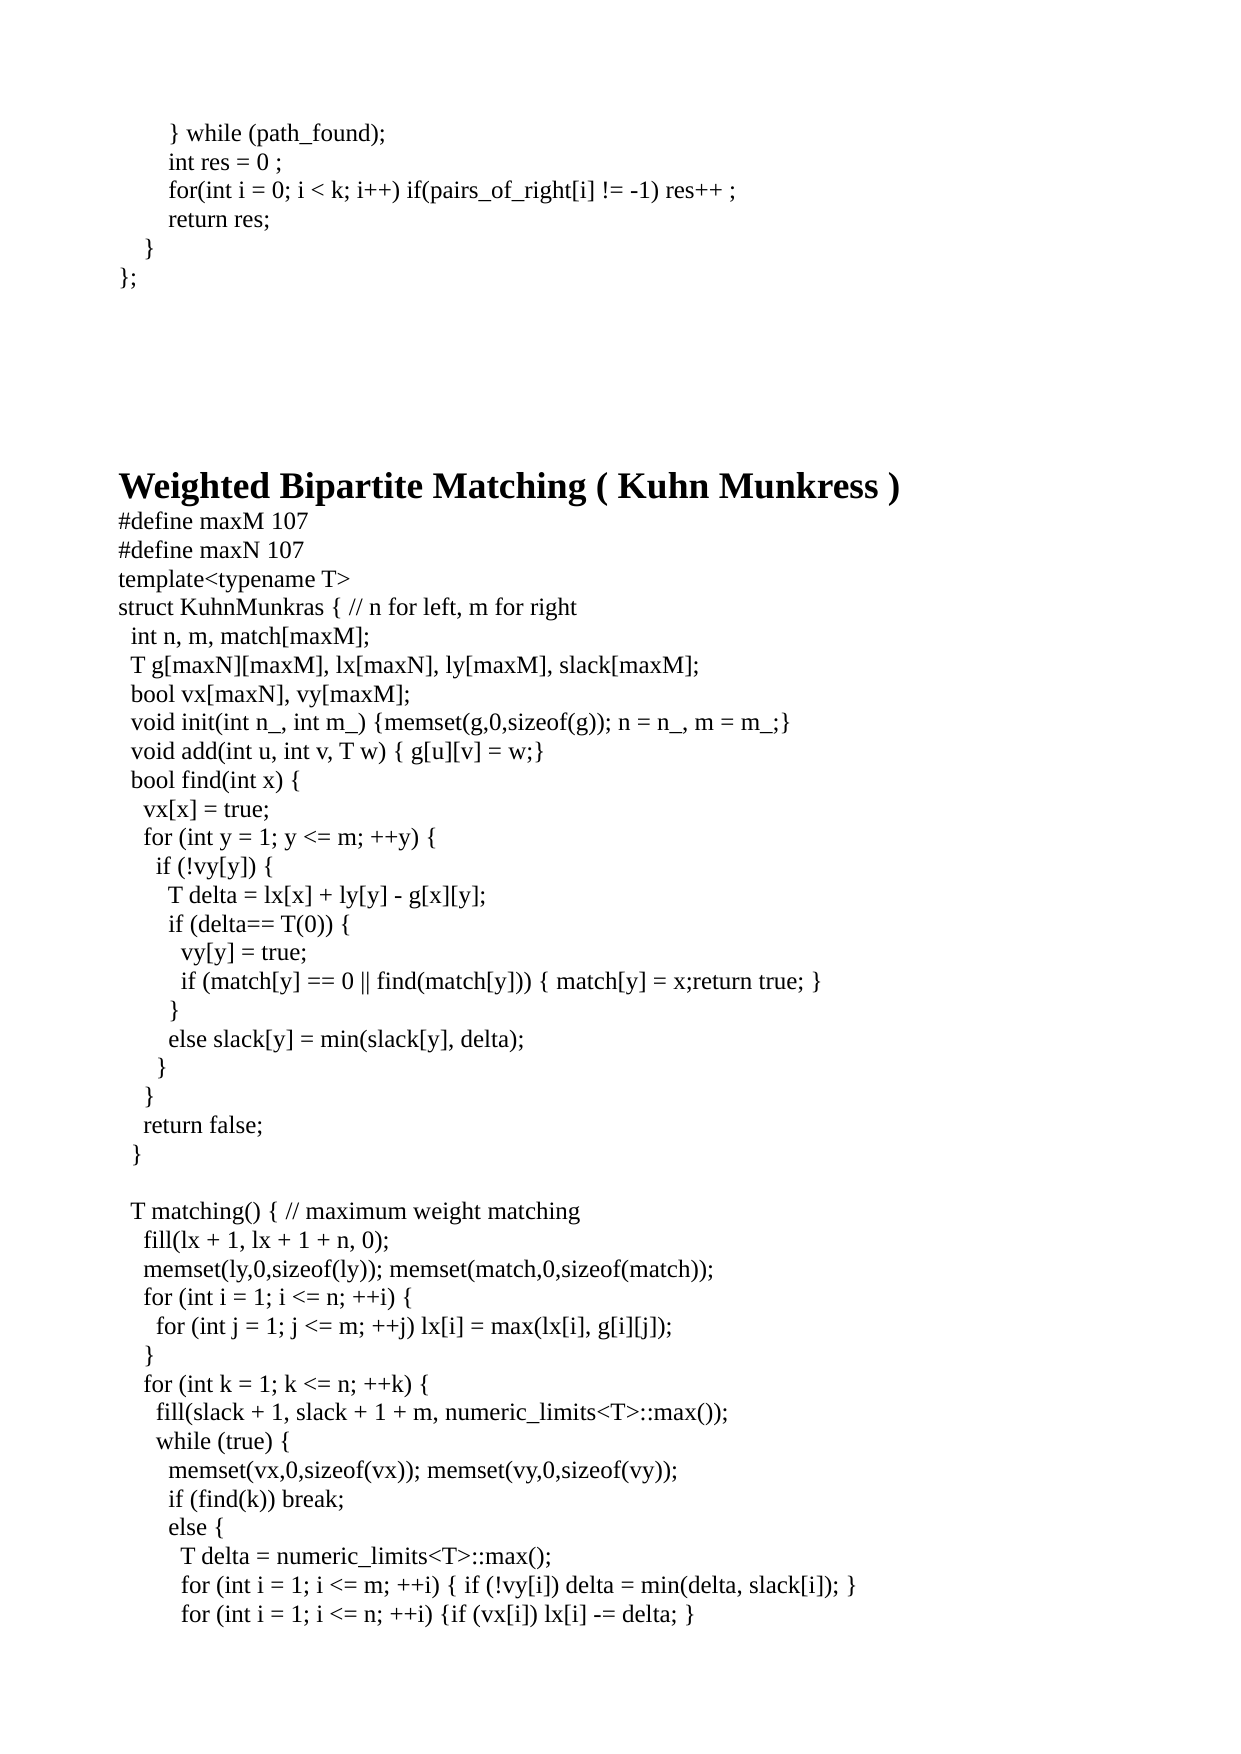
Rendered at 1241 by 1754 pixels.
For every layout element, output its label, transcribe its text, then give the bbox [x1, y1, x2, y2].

text for (int i = 1; i <= n; ++i) { [118, 1282, 1122, 1311]
text if (!vy[y]) { [118, 851, 1122, 880]
text }; [118, 262, 1122, 291]
text while (true) { [118, 1426, 1122, 1455]
text T matching() { // maximum weight matching [118, 1196, 1122, 1225]
text void init(int n_, int m_) {memset(g,0,sizeof(g)); n = n_, m = m_;} [118, 707, 1122, 736]
text return false; [118, 1110, 1122, 1139]
text vy[y] = true; [118, 937, 1122, 966]
text else { [118, 1512, 1122, 1541]
text if (delta== T(0)) { [118, 909, 1122, 937]
text } [118, 1052, 1122, 1081]
text for (int i = 1; i <= n; ++i) {if (vx[i]) lx[i] -= delta; } [118, 1599, 1122, 1627]
text bool vx[maxN], vy[maxM]; [118, 679, 1122, 707]
text } [118, 233, 1122, 262]
text memset(ly,0,sizeof(ly)); memset(match,0,sizeof(match)); [118, 1254, 1122, 1282]
text #define maxN 107 [118, 535, 1122, 564]
text for (int i = 1; i <= m; ++i) { if (!vy[i]) delta = min(delta, slack[i]); } [118, 1570, 1122, 1599]
text } while (path_found); [118, 118, 1122, 147]
text void add(int u, int v, T w) { g[u][v] = w;} [118, 736, 1122, 765]
text bool find(int x) { [118, 765, 1122, 794]
text fill(lx + 1, lx + 1 + n, 0); [118, 1225, 1122, 1254]
text T delta = numeric_limits<T>::max(); [118, 1541, 1122, 1570]
text int n, m, match[maxM]; [118, 621, 1122, 650]
text memset(vx,0,sizeof(vx)); memset(vy,0,sizeof(vy)); [118, 1455, 1122, 1484]
text if (find(k)) break; [118, 1484, 1122, 1512]
text template<typename T> [118, 564, 1122, 592]
text for (int j = 1; j <= m; ++j) lx[i] = max(lx[i], g[i][j]); [118, 1311, 1122, 1340]
text for (int y = 1; y <= m; ++y) { [118, 822, 1122, 851]
text #define maxM 107 [118, 506, 1122, 535]
text int res = 0 ; [118, 147, 1122, 176]
text } [118, 1139, 1122, 1167]
text } [118, 1081, 1122, 1110]
text T delta = lx[x] + ly[y] - g[x][y]; [118, 880, 1122, 909]
text T g[maxN][maxM], lx[maxN], ly[maxM], slack[maxM]; [118, 650, 1122, 679]
text fill(slack + 1, slack + 1 + m, numeric_limits<T>::max()); [118, 1397, 1122, 1426]
text if (match[y] == 0 || find(match[y])) { match[y] = x;return true; } [118, 966, 1122, 995]
text else slack[y] = min(slack[y], delta); [118, 1024, 1122, 1052]
text Weighted Bipartite Matching ( Kuhn Munkress ) [118, 463, 1122, 506]
text } [118, 1340, 1122, 1369]
text struct KuhnMunkras { // n for left, m for right [118, 592, 1122, 621]
text for (int k = 1; k <= n; ++k) { [118, 1369, 1122, 1397]
text } [118, 995, 1122, 1024]
text for(int i = 0; i < k; i++) if(pairs_of_right[i] != -1) res++ ; [118, 176, 1122, 204]
text return res; [118, 204, 1122, 233]
text vx[x] = true; [118, 794, 1122, 822]
